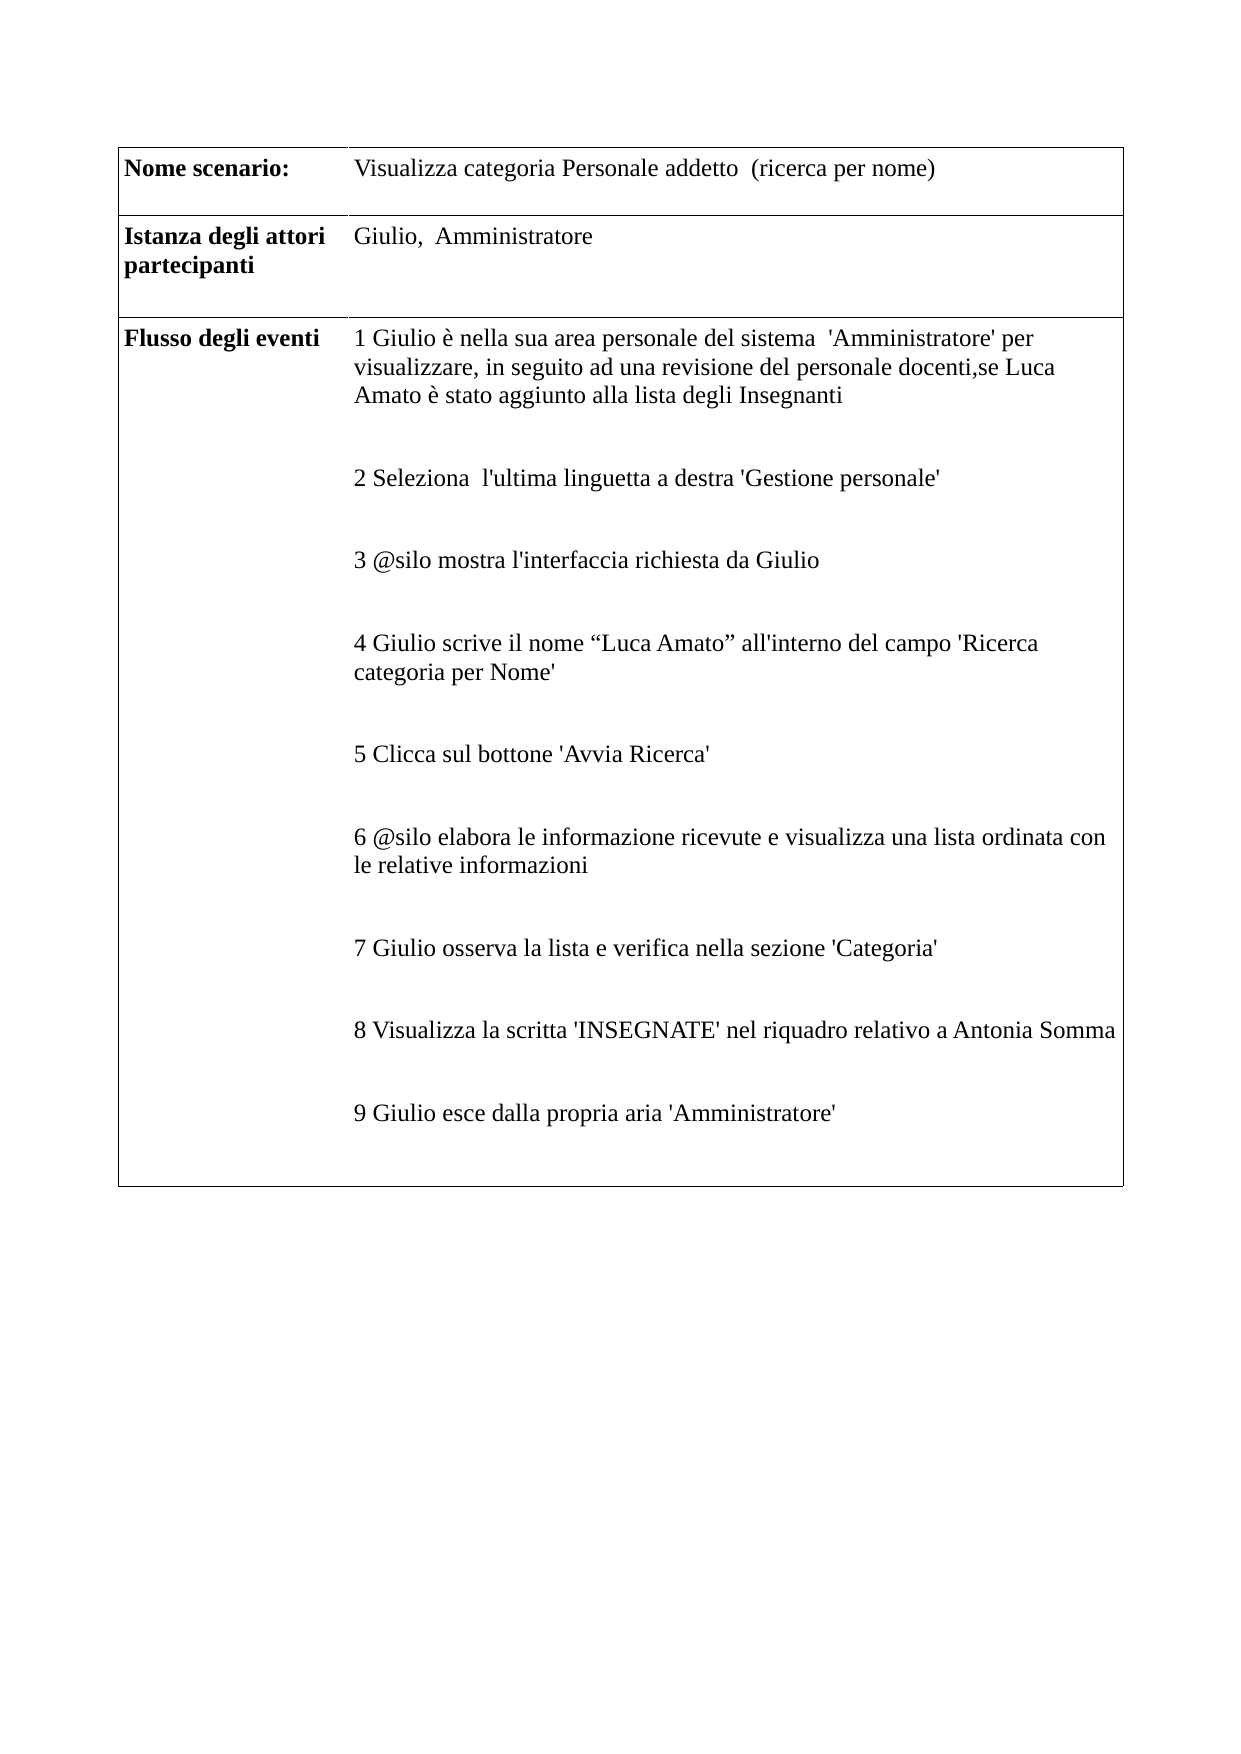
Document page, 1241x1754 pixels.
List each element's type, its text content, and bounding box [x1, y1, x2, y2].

table_cell Giulio, Amministratore [349, 216, 1123, 317]
table_cell Flusso degli eventi [119, 318, 348, 1186]
table_cell 1 Giulio è nella sua area personale del sistema 'Amministratore' per visualizzare, in seguito ad una revisione del personale docenti,se Luca Amato è stato aggiunto alla lista degli Insegnanti 2 Seleziona l'ultima linguetta a destra 'Gestione personale' 3 @silo mostra l'interfaccia richiesta da Giulio 4 Giulio scrive il nome “Luca Amato” all'interno del campo 'Ricerca categoria per Nome' 5 Clicca sul bottone 'Avvia Ricerca' 6 @silo elabora le informazione ricevute e visualizza una lista ordinata con le relative informazioni 7 Giulio osserva la lista e verifica nella sezione 'Categoria' 8 Visualizza la scritta 'INSEGNATE' nel riquadro relativo a Antonia Somma 9 Giulio esce dalla propria aria 'Amministratore' [349, 318, 1123, 1186]
table_header Visualizza categoria Personale addetto (ricerca per nome) [349, 148, 1123, 215]
table_cell Istanza degli attori partecipanti [119, 216, 348, 317]
table_header Nome scenario: [119, 148, 348, 215]
